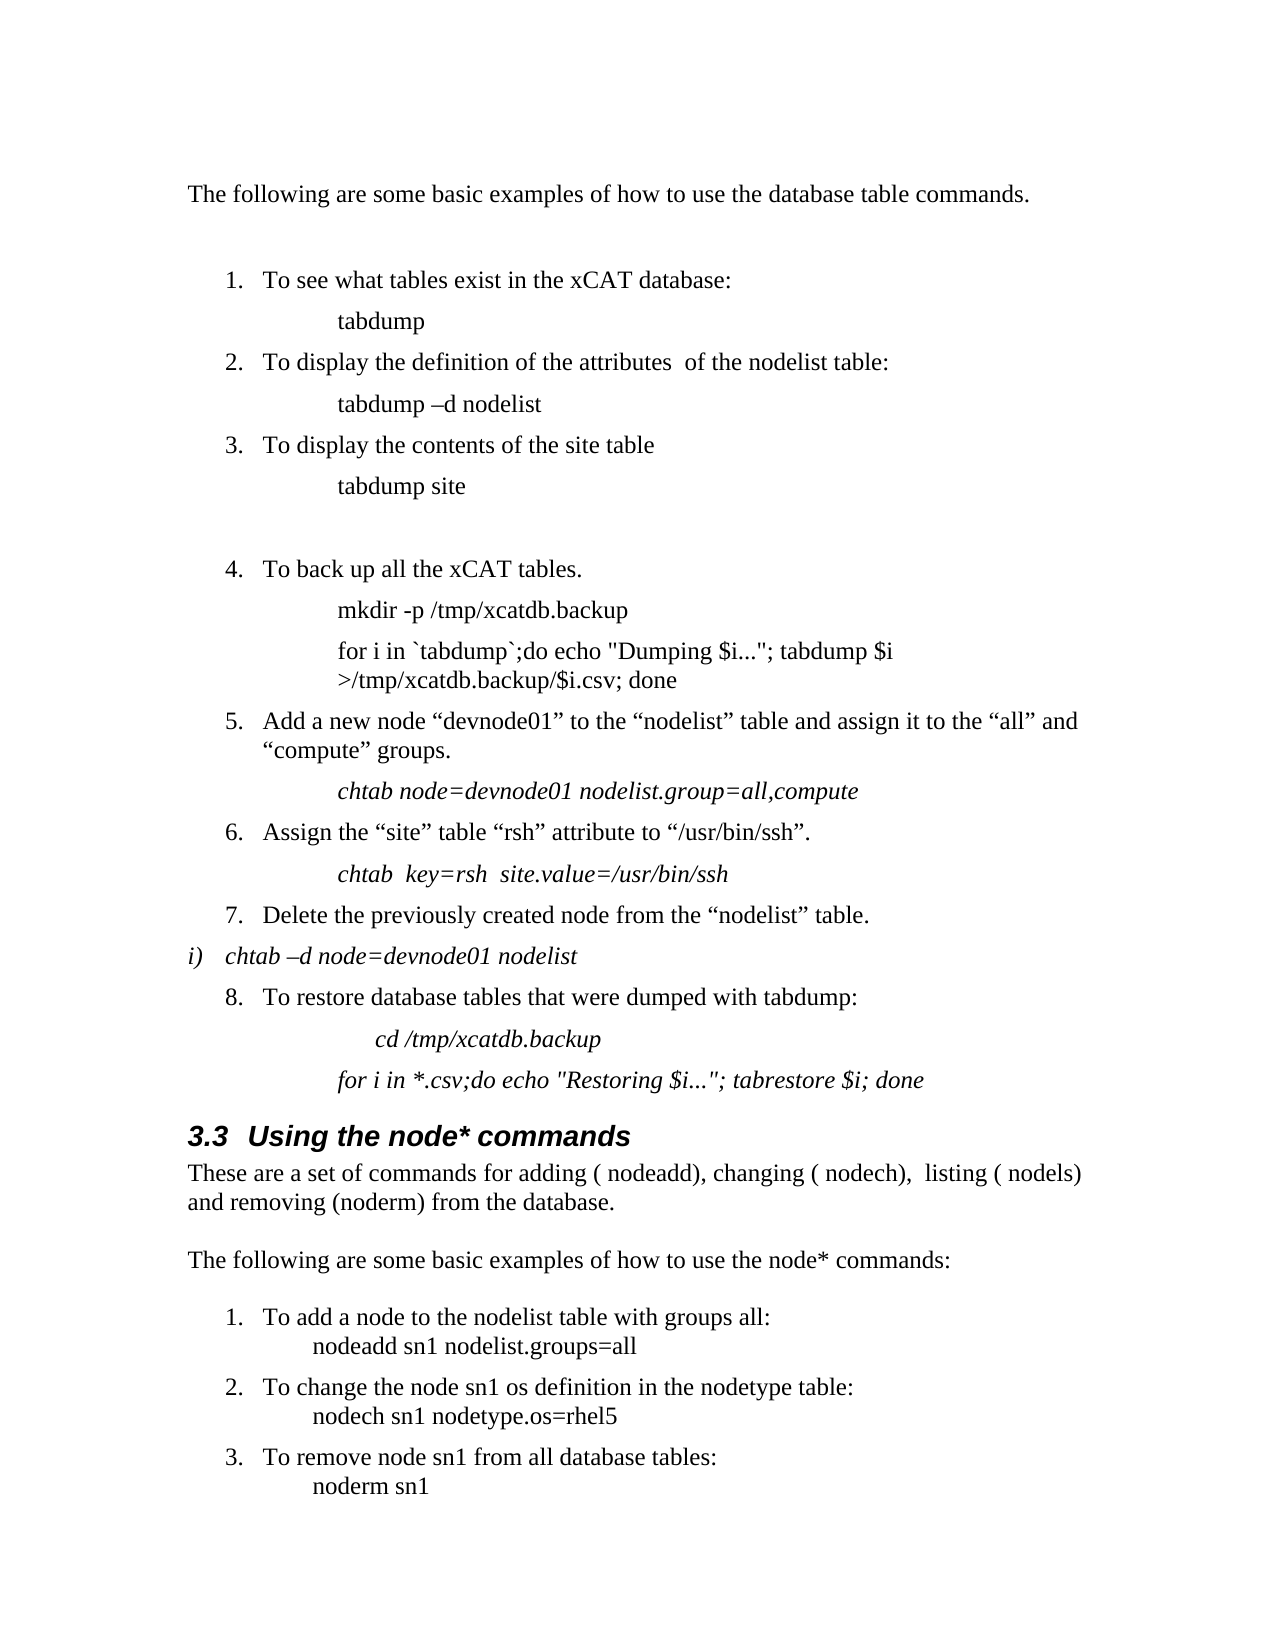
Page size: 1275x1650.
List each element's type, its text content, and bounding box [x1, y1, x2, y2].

subtitle Using the node* commands [187, 1119, 1087, 1152]
text tabdump –d nodelist [337, 389, 937, 417]
text nodeadd sn1 nodelist.groups=all [187, 1331, 1087, 1360]
text tabdump [337, 306, 937, 335]
text for i in *.csv;do echo "Restoring $i..."; tabrestore $i; done [300, 1065, 1087, 1094]
list To display the definition of the attributes of the nodelist table: [225, 347, 1087, 376]
list To restore database tables that were dumped with tabdump: [225, 982, 1087, 1011]
list To add a node to the nodelist table with groups all: [225, 1302, 1087, 1331]
list Assign the “site” table “rsh” attribute to “/usr/bin/ssh”. [225, 817, 1087, 846]
text nodech sn1 nodetype.os=rhel5 [187, 1401, 1087, 1430]
list To back up all the xCAT tables. [225, 554, 1087, 582]
text for i in `tabdump`;do echo "Dumping $i..."; tabdump $i >/tmp/xcatdb.backup/$i.csv; done [337, 636, 1087, 694]
text These are a set of commands for adding ( nodeadd), changing ( nodech), listing ( nodels) and removing (noderm) from the database. [187, 1158, 1087, 1216]
text mkdir -p /tmp/xcatdb.backup [337, 595, 1087, 624]
text noderm sn1 [187, 1471, 1087, 1500]
list Add a new node “devnode01” to the “nodelist” table and assign it to the “all” and “compute” groups. [225, 706, 1087, 764]
text tabdump site [187, 471, 1087, 500]
text cd /tmp/xcatdb.backup [225, 1024, 1087, 1052]
text chtab node=devnode01 nodelist.group=all,compute [300, 776, 1087, 805]
text chtab key=rsh site.value=/usr/bin/ssh [300, 859, 1087, 887]
list To display the contents of the site table [225, 430, 1087, 459]
list chtab –d node=devnode01 nodelist [187, 941, 1087, 970]
list To remove node sn1 from all database tables: [225, 1442, 1087, 1471]
text The following are some basic examples of how to use the node* commands: [187, 1245, 1087, 1273]
text The following are some basic examples of how to use the database table commands. [187, 179, 1087, 207]
list To change the node sn1 os definition in the nodetype table: [225, 1372, 1087, 1401]
list Delete the previously created node from the “nodelist” table. [225, 900, 1087, 929]
list To see what tables exist in the xCAT database: [225, 265, 1087, 294]
